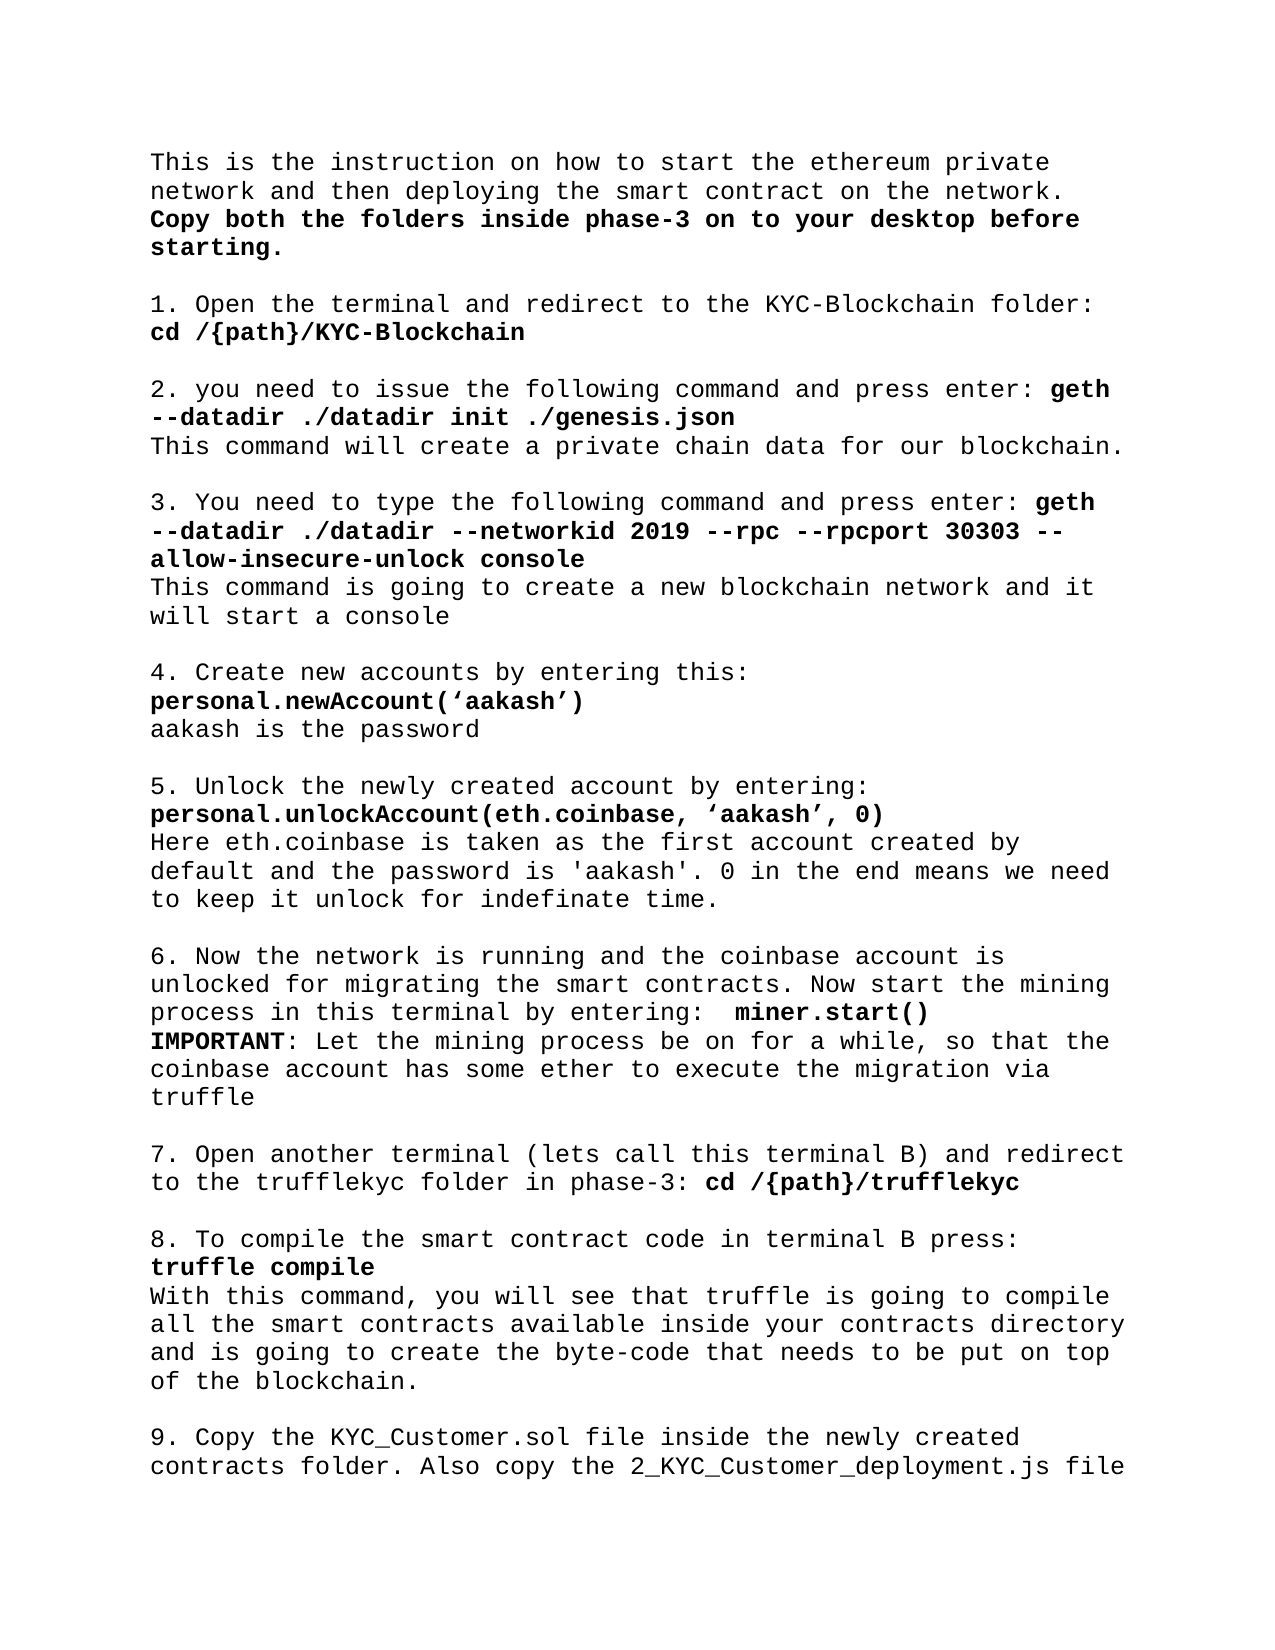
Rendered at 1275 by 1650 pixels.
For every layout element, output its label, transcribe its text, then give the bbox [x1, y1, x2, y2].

text Copy both the folders inside phase-3 on to your desktop before starting. [150, 207, 1125, 263]
text 7. Open another terminal (lets call this terminal B) and redirect to the trufflekyc folder in phase-3: cd /{path}/trufflekyc [150, 1142, 1125, 1198]
text 5. Unlock the newly created account by entering: personal.unlockAccount(eth.coinbase, ‘aakash’, 0) [150, 773, 1125, 830]
text 2. you need to issue the following command and press enter: geth --datadir ./datadir init ./genesis.json [150, 377, 1125, 433]
text aakash is the password [150, 717, 1125, 745]
text 8. To compile the smart contract code in terminal B press: truffle compile [150, 1227, 1125, 1283]
text This is the instruction on how to start the ethereum private network and then deploying the smart contract on the network. [150, 150, 1125, 207]
text 3. You need to type the following command and press enter: geth --datadir ./datadir --networkid 2019 --rpc --rpcport 30303 --allow-insecure-unlock console [150, 490, 1125, 575]
text 1. Open the terminal and redirect to the KYC-Blockchain folder: cd /{path}/KYC-Blockchain [150, 292, 1125, 348]
text This command is going to create a new blockchain network and it will start a console [150, 575, 1125, 632]
text 6. Now the network is running and the coinbase account is unlocked for migrating the smart contracts. Now start the mining process in this terminal by entering: miner.start() [150, 943, 1125, 1028]
text Here eth.coinbase is taken as the first account created by default and the password is 'aakash'. 0 in the end means we need to keep it unlock for indefinate time. [150, 830, 1125, 915]
text 4. Create new accounts by entering this: personal.newAccount(‘aakash’) [150, 660, 1125, 717]
text With this command, you will see that truffle is going to compile all the smart contracts available inside your contracts directory and is going to create the byte-code that needs to be put on top of the blockchain. [150, 1283, 1125, 1397]
text This command will create a private chain data for our blockchain. [150, 433, 1125, 462]
text IMPORTANT: Let the mining process be on for a while, so that the coinbase account has some ether to execute the migration via truffle [150, 1028, 1125, 1113]
text 9. Copy the KYC_Customer.sol file inside the newly created contracts folder. Also copy the 2_KYC_Customer_deployment.js file [150, 1425, 1125, 1482]
